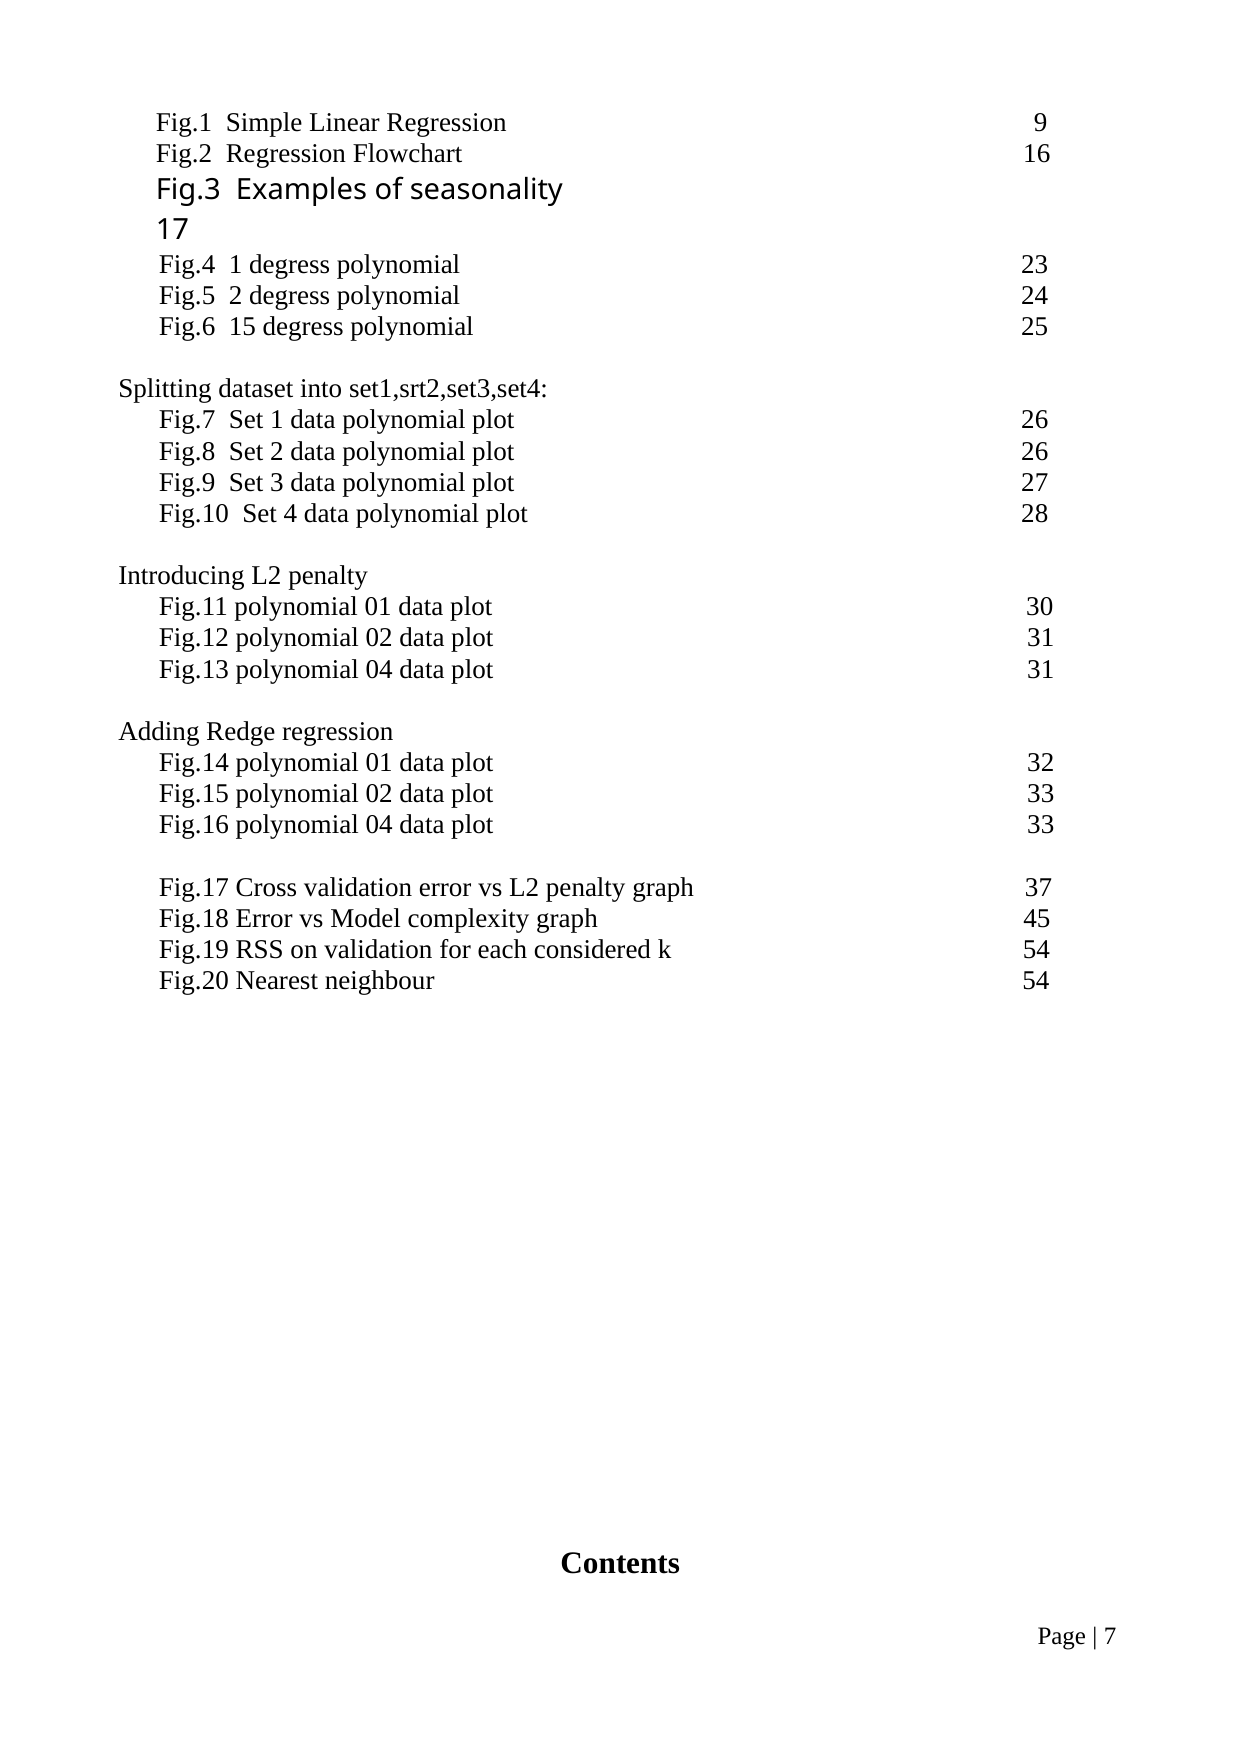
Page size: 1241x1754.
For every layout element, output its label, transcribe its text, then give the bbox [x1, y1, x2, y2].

text Fig.7 Set 1 data polynomial plot 26 [118, 403, 1122, 435]
text Fig.17 Cross validation error vs L2 penalty graph 37 [118, 871, 1122, 902]
text Fig.5 2 degress polynomial 24 [118, 279, 1122, 310]
text Splitting dataset into set1,srt2,set3,set4: [118, 372, 1122, 403]
text Fig.19 RSS on validation for each considered k 54 [118, 933, 1122, 964]
text Introducing L2 penalty [118, 559, 1122, 590]
text Fig.15 polynomial 02 data plot 33 [118, 777, 1122, 808]
text Fig.3 Examples of seasonality 17 [156, 168, 1122, 248]
text Fig.9 Set 3 data polynomial plot 27 [118, 466, 1122, 497]
text Fig.16 polynomial 04 data plot 33 [118, 808, 1122, 839]
text Adding Redge regression [118, 715, 1122, 746]
text Fig.4 1 degress polynomial 23 [118, 248, 1122, 279]
text Fig.6 15 degress polynomial 25 [118, 310, 1122, 341]
text Fig.10 Set 4 data polynomial plot 28 [118, 497, 1122, 528]
text Fig.1 Simple Linear Regression 9 [156, 106, 1122, 137]
text Contents [118, 1544, 1122, 1580]
text Fig.18 Error vs Model complexity graph 45 [118, 902, 1122, 933]
text Fig.13 polynomial 04 data plot 31 [118, 653, 1122, 684]
text Fig.12 polynomial 02 data plot 31 [118, 622, 1122, 653]
text Fig.14 polynomial 01 data plot 32 [118, 746, 1122, 777]
text Fig.8 Set 2 data polynomial plot 26 [118, 435, 1122, 466]
text Fig.20 Nearest neighbour 54 [118, 964, 1122, 995]
text Fig.11 polynomial 01 data plot 30 [118, 590, 1122, 622]
text Fig.2 Regression Flowchart 16 [156, 137, 1122, 168]
